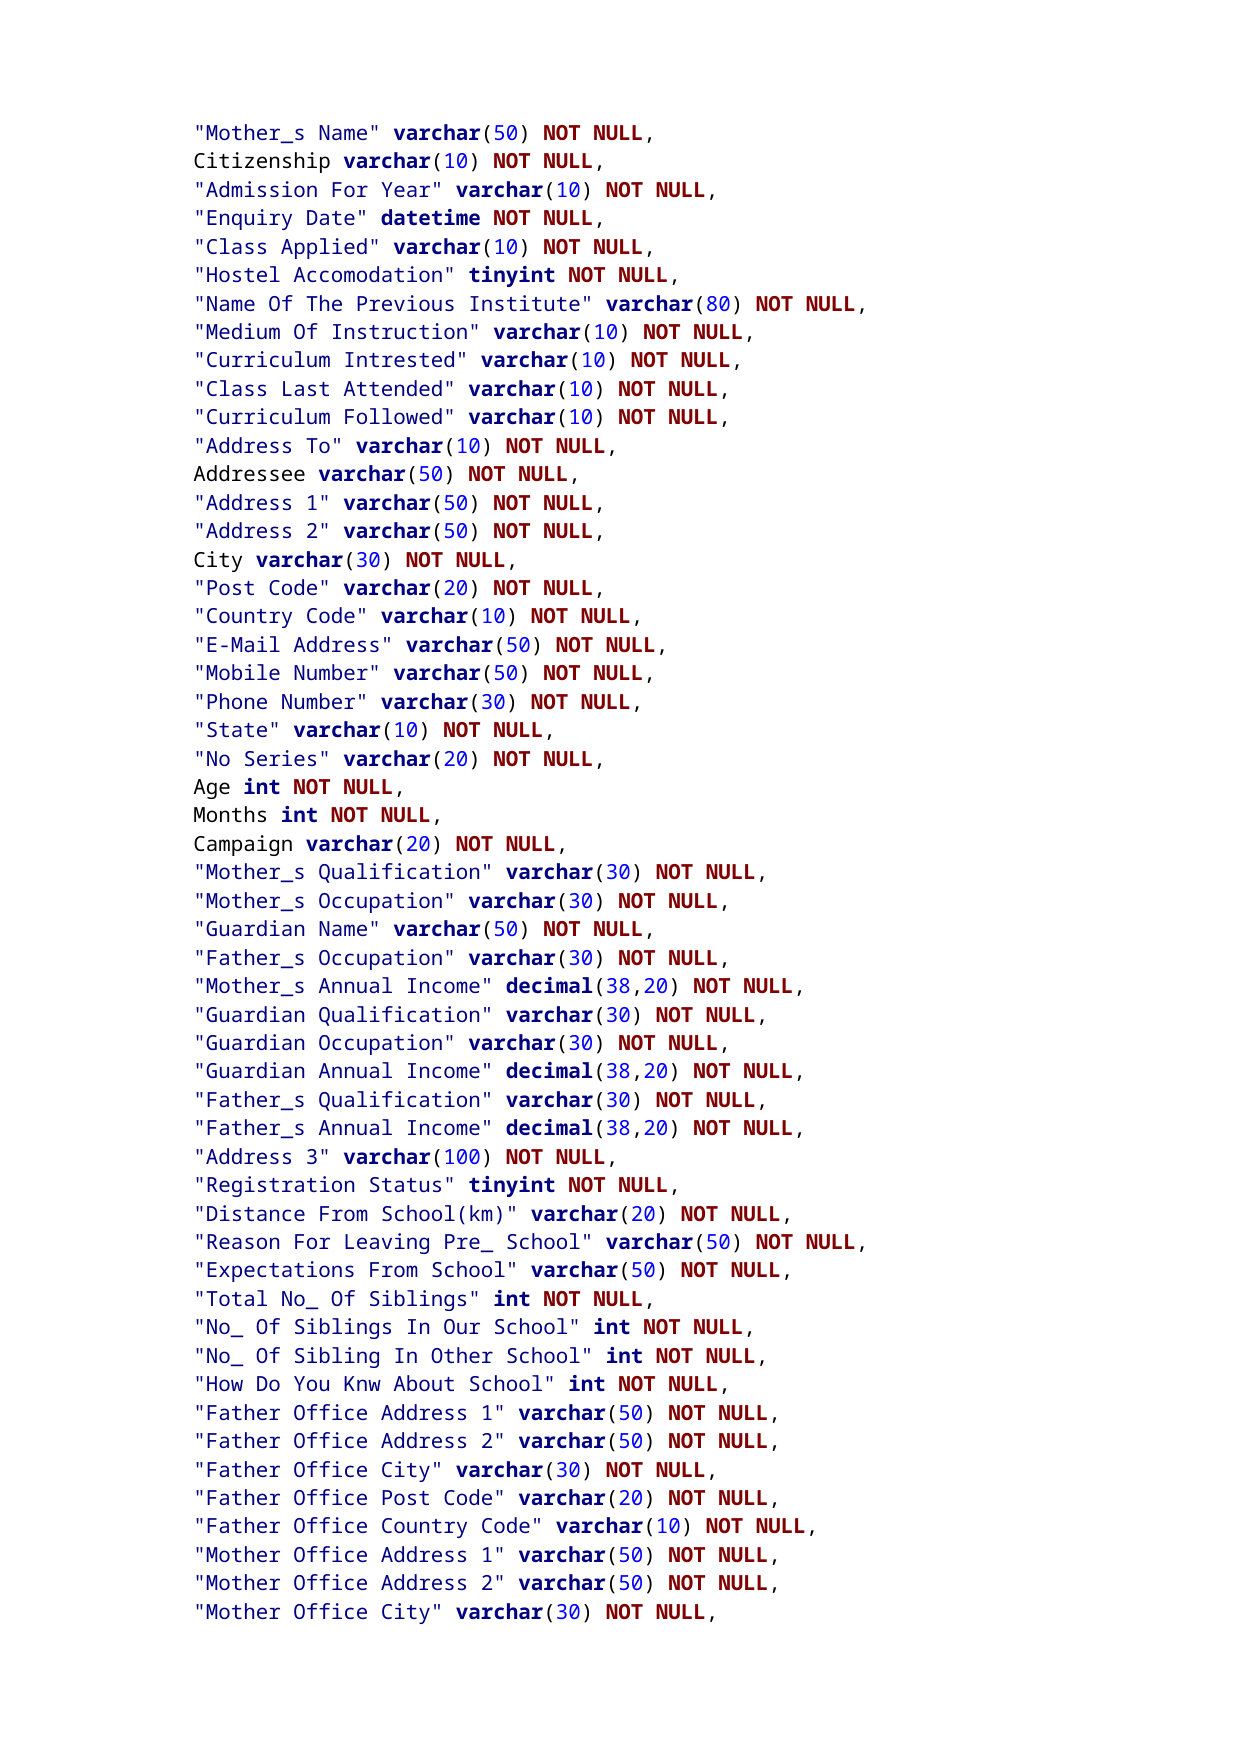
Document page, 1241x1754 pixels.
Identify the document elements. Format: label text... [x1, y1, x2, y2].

text "Mother Office Address 1" varchar(50) NOT NULL, [118, 1540, 1122, 1568]
text "Mobile Number" varchar(50) NOT NULL, [118, 658, 1122, 687]
text Campaign varchar(20) NOT NULL, [118, 829, 1122, 857]
text "Mother Office City" varchar(30) NOT NULL, [118, 1597, 1122, 1625]
text "Phone Number" varchar(30) NOT NULL, [118, 687, 1122, 715]
text "Father Office Address 1" varchar(50) NOT NULL, [118, 1398, 1122, 1426]
text "Country Code" varchar(10) NOT NULL, [118, 602, 1122, 630]
text "Address To" varchar(10) NOT NULL, [118, 431, 1122, 459]
text "Guardian Annual Income" decimal(38,20) NOT NULL, [118, 1057, 1122, 1085]
text "Total No_ Of Siblings" int NOT NULL, [118, 1284, 1122, 1312]
text "State" varchar(10) NOT NULL, [118, 715, 1122, 744]
text "Father Office Address 2" varchar(50) NOT NULL, [118, 1426, 1122, 1455]
text Months int NOT NULL, [118, 801, 1122, 829]
text "Reason For Leaving Pre_ School" varchar(50) NOT NULL, [118, 1227, 1122, 1256]
text "Father Office Post Code" varchar(20) NOT NULL, [118, 1483, 1122, 1512]
text "Father Office City" varchar(30) NOT NULL, [118, 1455, 1122, 1483]
text "Father_s Occupation" varchar(30) NOT NULL, [118, 943, 1122, 971]
text "Father Office Country Code" varchar(10) NOT NULL, [118, 1512, 1122, 1540]
text "Address 2" varchar(50) NOT NULL, [118, 516, 1122, 545]
text "Address 1" varchar(50) NOT NULL, [118, 488, 1122, 516]
text "Guardian Qualification" varchar(30) NOT NULL, [118, 1000, 1122, 1028]
text "Hostel Accomodation" tinyint NOT NULL, [118, 260, 1122, 289]
text "Class Applied" varchar(10) NOT NULL, [118, 232, 1122, 260]
text "Mother_s Occupation" varchar(30) NOT NULL, [118, 886, 1122, 914]
text "Mother_s Qualification" varchar(30) NOT NULL, [118, 857, 1122, 886]
text Citizenship varchar(10) NOT NULL, [118, 147, 1122, 175]
text "Curriculum Intrested" varchar(10) NOT NULL, [118, 346, 1122, 374]
text "Enquiry Date" datetime NOT NULL, [118, 203, 1122, 232]
text "Guardian Occupation" varchar(30) NOT NULL, [118, 1028, 1122, 1057]
text Addressee varchar(50) NOT NULL, [118, 459, 1122, 488]
text "Distance From School(km)" varchar(20) NOT NULL, [118, 1199, 1122, 1227]
text "Name Of The Previous Institute" varchar(80) NOT NULL, [118, 289, 1122, 317]
text "Address 3" varchar(100) NOT NULL, [118, 1142, 1122, 1170]
text City varchar(30) NOT NULL, [118, 545, 1122, 573]
text "No_ Of Sibling In Other School" int NOT NULL, [118, 1341, 1122, 1369]
text "Class Last Attended" varchar(10) NOT NULL, [118, 374, 1122, 402]
text Age int NOT NULL, [118, 772, 1122, 801]
text "Father_s Annual Income" decimal(38,20) NOT NULL, [118, 1113, 1122, 1142]
text "Father_s Qualification" varchar(30) NOT NULL, [118, 1085, 1122, 1113]
text "Mother_s Name" varchar(50) NOT NULL, [118, 118, 1122, 147]
text "Post Code" varchar(20) NOT NULL, [118, 573, 1122, 602]
text "Mother_s Annual Income" decimal(38,20) NOT NULL, [118, 971, 1122, 1000]
text "E-Mail Address" varchar(50) NOT NULL, [118, 630, 1122, 658]
text "No Series" varchar(20) NOT NULL, [118, 744, 1122, 772]
text "No_ Of Siblings In Our School" int NOT NULL, [118, 1312, 1122, 1341]
text "Admission For Year" varchar(10) NOT NULL, [118, 175, 1122, 203]
text "Guardian Name" varchar(50) NOT NULL, [118, 914, 1122, 943]
text "Expectations From School" varchar(50) NOT NULL, [118, 1256, 1122, 1284]
text "Curriculum Followed" varchar(10) NOT NULL, [118, 402, 1122, 431]
text "Mother Office Address 2" varchar(50) NOT NULL, [118, 1568, 1122, 1597]
text "Medium Of Instruction" varchar(10) NOT NULL, [118, 317, 1122, 346]
text "Registration Status" tinyint NOT NULL, [118, 1170, 1122, 1199]
text "How Do You Knw About School" int NOT NULL, [118, 1369, 1122, 1398]
